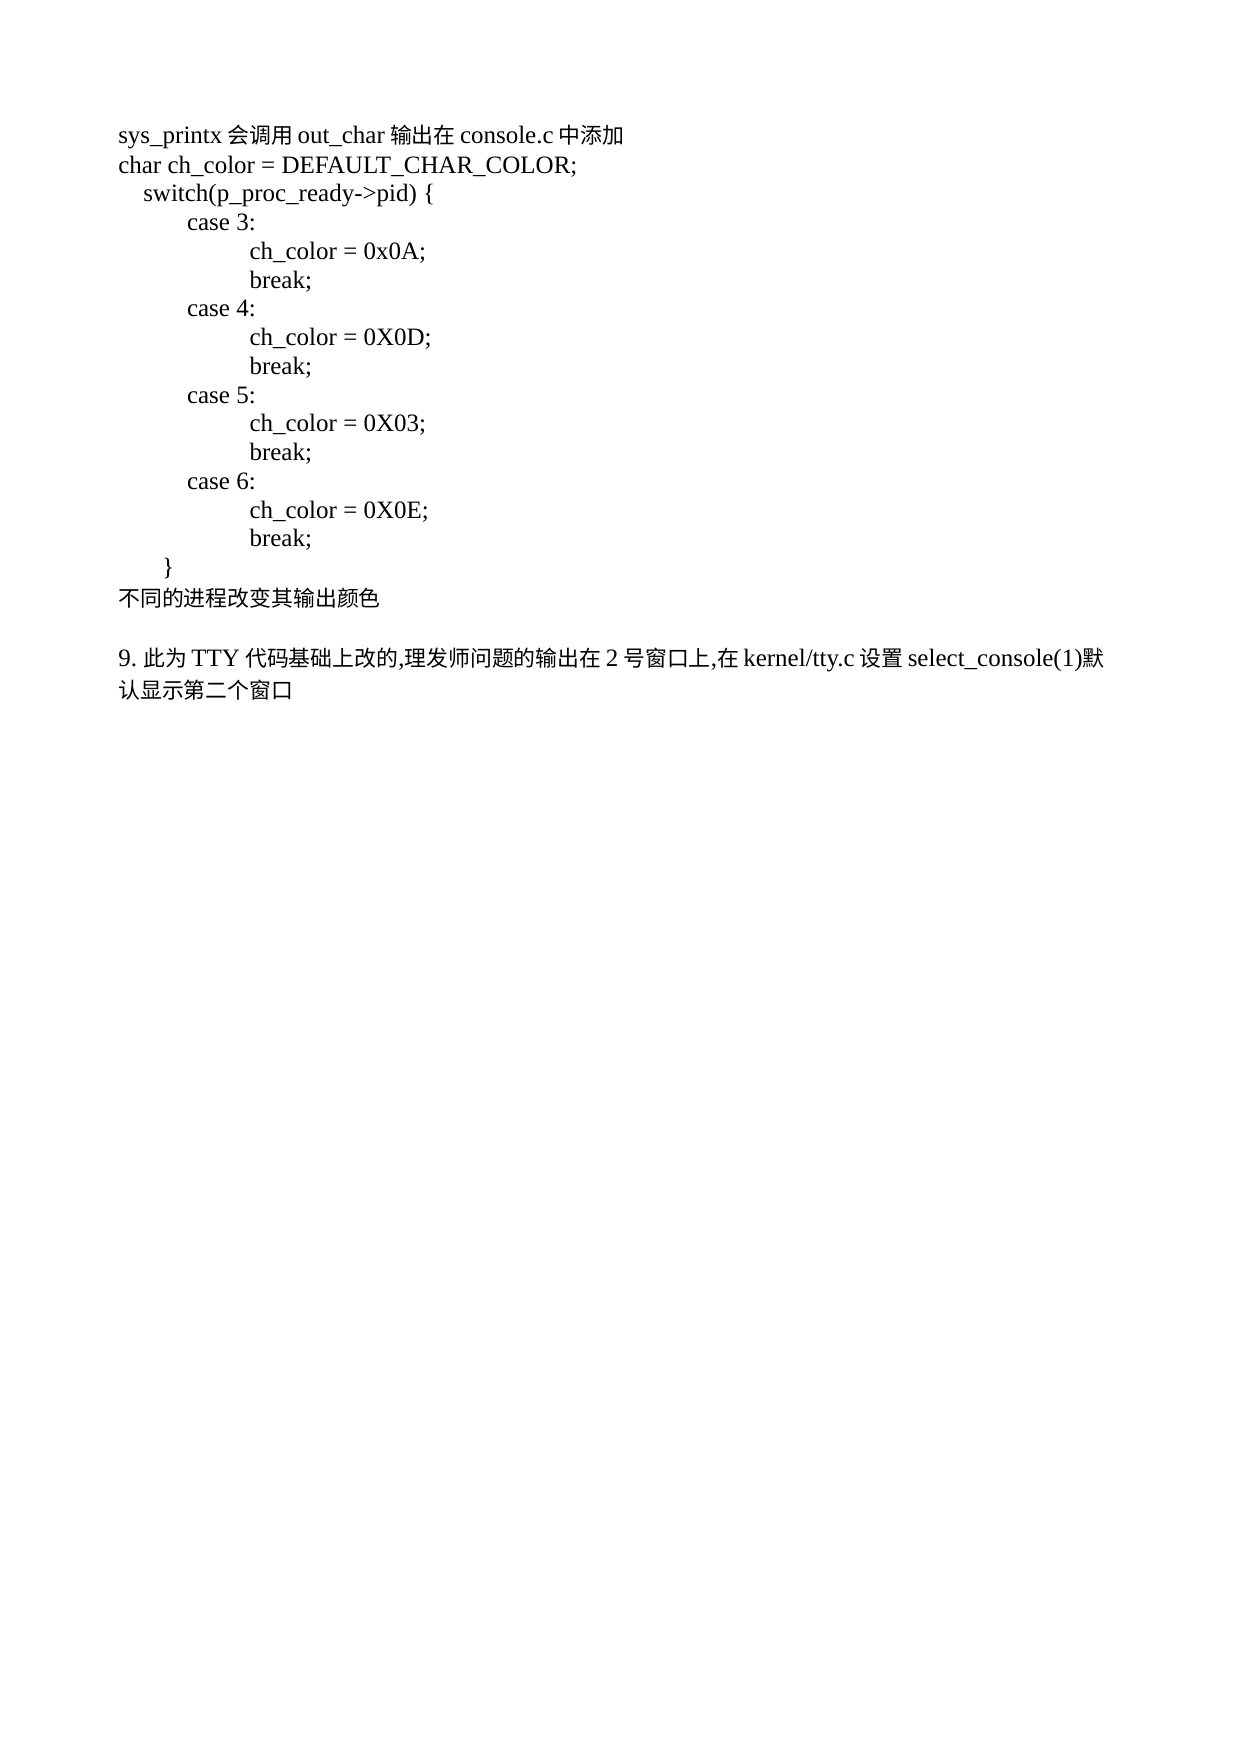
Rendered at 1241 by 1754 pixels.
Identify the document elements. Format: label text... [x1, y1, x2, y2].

text ch_color = 0x0A; [118, 236, 1122, 265]
text char ch_color = DEFAULT_CHAR_COLOR; [118, 150, 1122, 178]
text 9. 此为TTY代码基础上改的,理发师问题的输出在2号窗口上,在kernel/tty.c设置select_console(1)默认显示第二个窗口 [118, 641, 1122, 705]
text case 4: [118, 293, 1122, 322]
text ch_color = 0X0D; [118, 322, 1122, 351]
text ch_color = 0X0E; [118, 495, 1122, 523]
text break; [118, 523, 1122, 552]
text break; [118, 265, 1122, 293]
text ch_color = 0X03; [118, 408, 1122, 437]
text break; [118, 437, 1122, 466]
text case 5: [118, 380, 1122, 408]
text } [118, 552, 1122, 581]
text case 3: [118, 207, 1122, 236]
text sys_printx会调用out_char输出在console.c中添加 [118, 118, 1122, 150]
text break; [118, 351, 1122, 380]
text switch(p_proc_ready->pid) { [118, 178, 1122, 207]
text case 6: [118, 466, 1122, 495]
text 不同的进程改变其输出颜色 [118, 581, 1122, 613]
